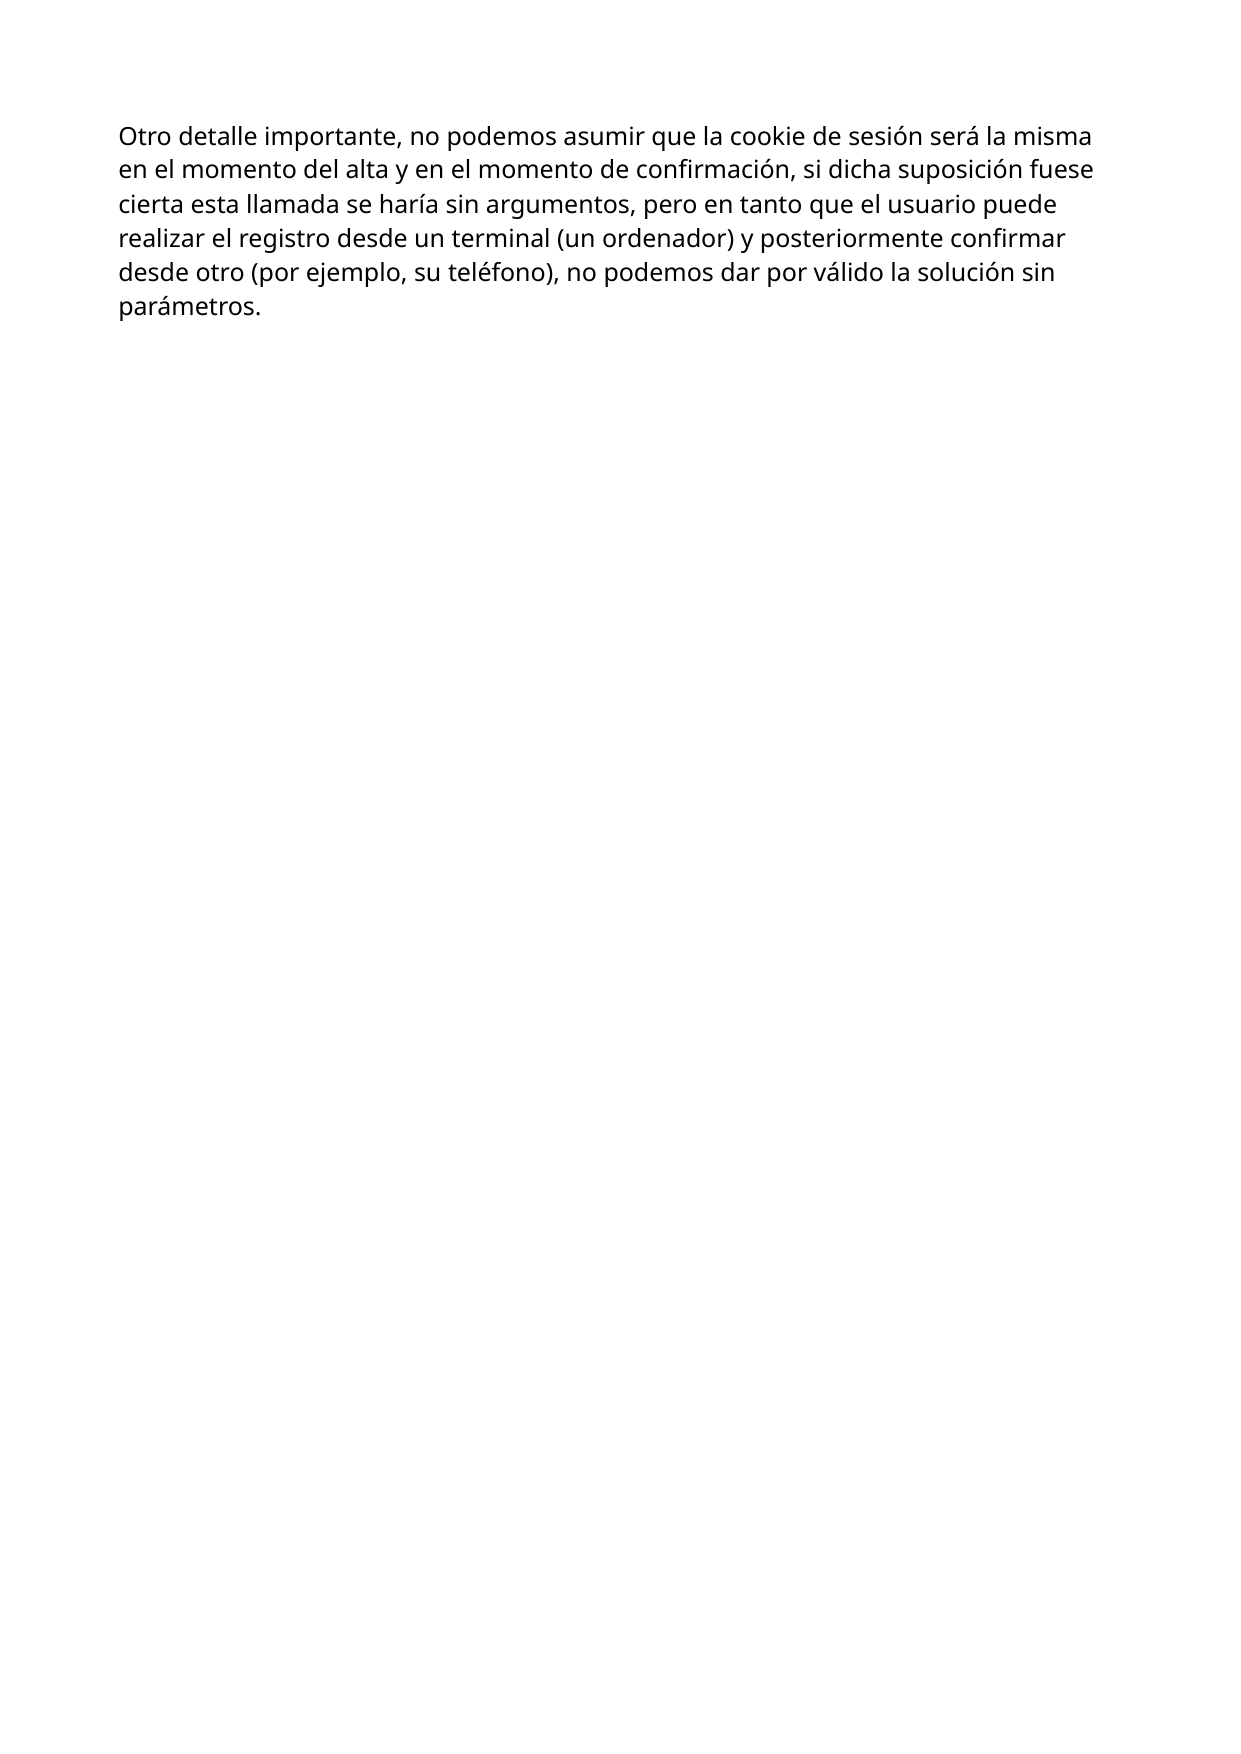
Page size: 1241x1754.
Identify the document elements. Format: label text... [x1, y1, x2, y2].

text Otro detalle importante, no podemos asumir que la cookie de sesión será la misma en el momento del alta y en el momento de confirmación, si dicha suposición fuese cierta esta llamada se haría sin argumentos, pero en tanto que el usuario puede realizar el registro desde un terminal (un ordenador) y posteriormente confirmar desde otro (por ejemplo, su teléfono), no podemos dar por válido la solución sin parámetros. [118, 118, 1122, 322]
